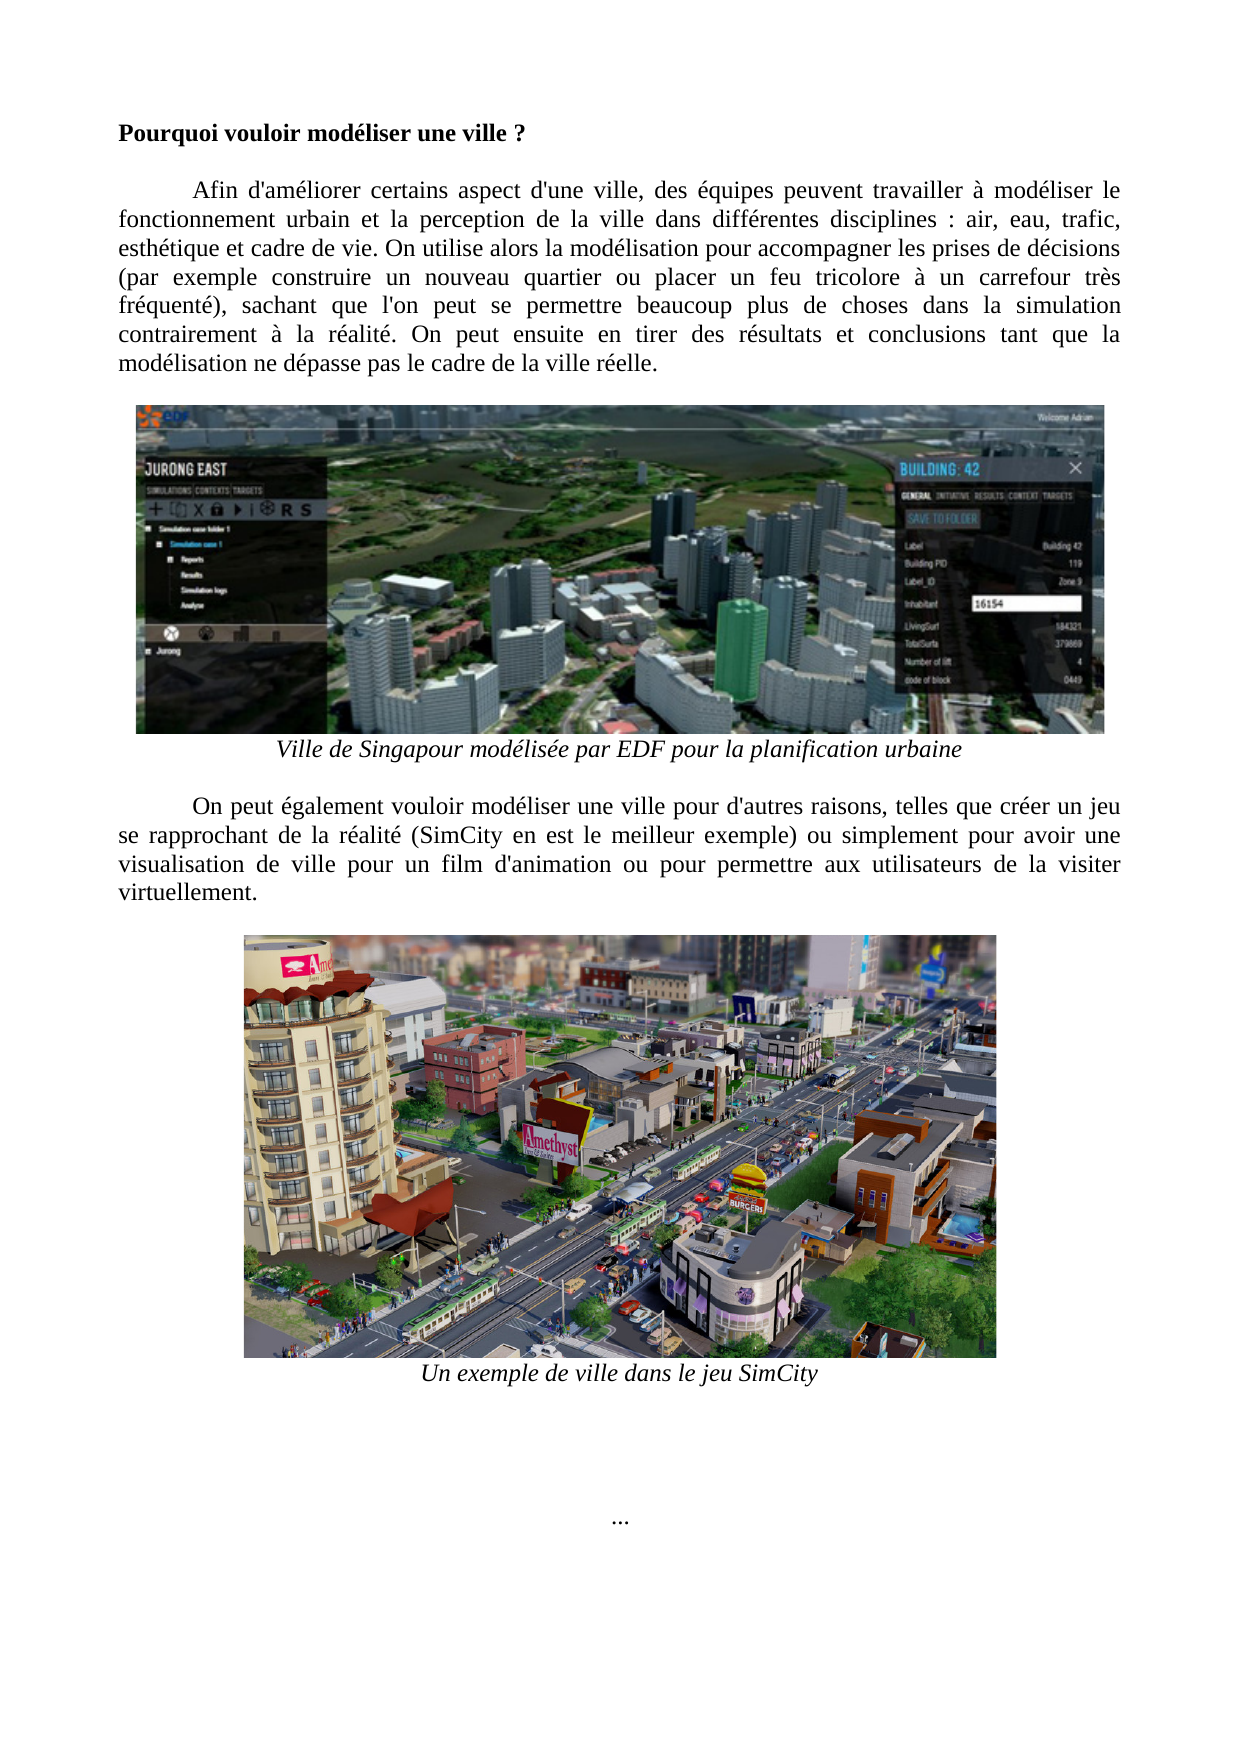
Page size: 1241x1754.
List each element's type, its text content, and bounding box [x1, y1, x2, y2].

picture [243, 935, 997, 1358]
text ... [118, 1501, 1122, 1530]
picture [135, 405, 1105, 734]
text Afin d'améliorer certains aspect d'une ville, des équipes peuvent travailler à modéliser le fonctionnement urbain et la perception de la ville dans différentes disciplines : air, eau, trafic, esthétique et cadre de vie. On utilise alors la modélisation pour accompagner les prises de décisions (par exemple construire un nouveau quartier ou placer un feu tricolore à un carrefour très fréquenté), sachant que l'on peut se permettre beaucoup plus de choses dans la simulation contrairement à la réalité. On peut ensuite en tirer des résultats et conclusions tant que la modélisation ne dépasse pas le cadre de la ville réelle. [118, 176, 1122, 377]
text Ville de Singapour modélisée par EDF pour la planification urbaine [118, 406, 1122, 762]
text On peut également vouloir modéliser une ville pour d'autres raisons, telles que créer un jeu se rapprochant de la réalité (SimCity en est le meilleur exemple) ou simplement pour avoir une visualisation de ville pour un film d'animation ou pour permettre aux utilisateurs de la visiter virtuellement. [118, 791, 1122, 906]
text Un exemple de ville dans le jeu SimCity [118, 935, 1122, 1386]
text Pourquoi vouloir modéliser une ville ? [118, 118, 1122, 147]
